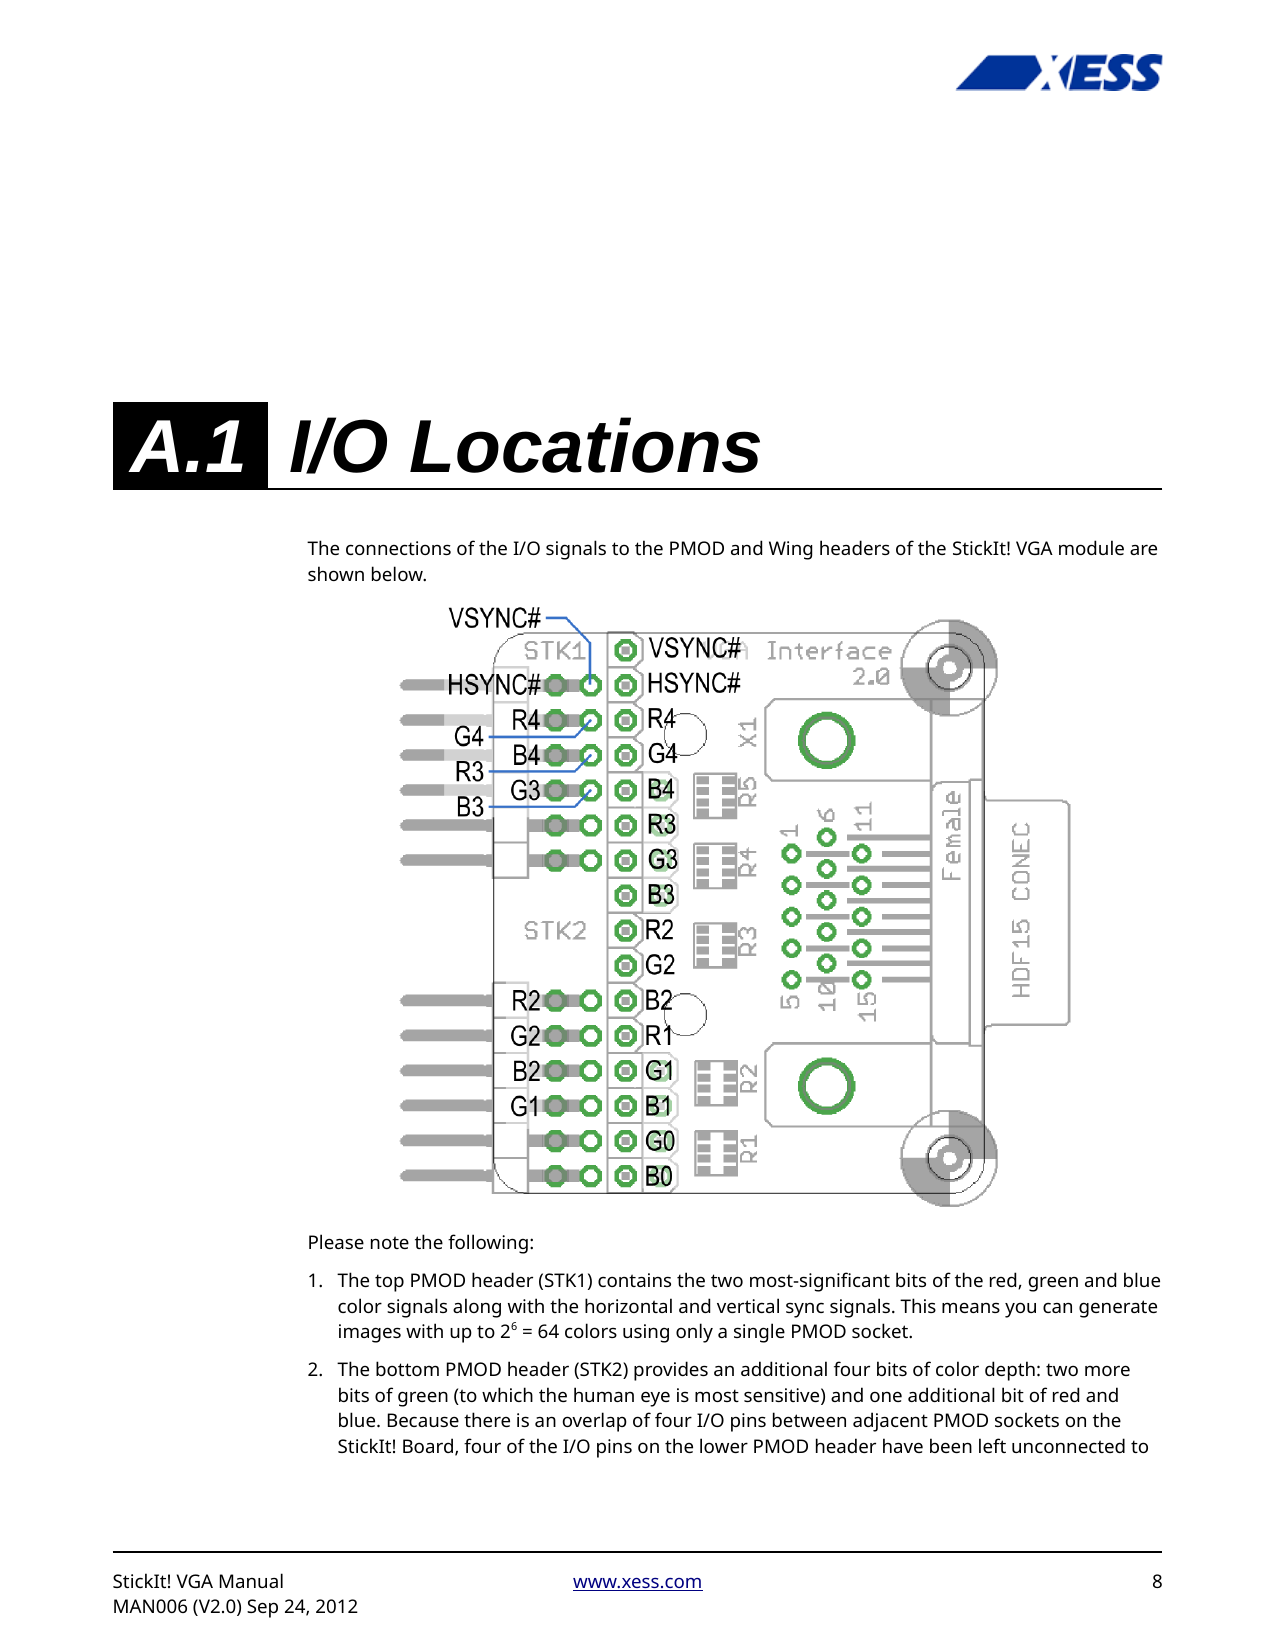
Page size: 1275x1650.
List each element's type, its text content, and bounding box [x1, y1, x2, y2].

picture [378, 598, 1092, 1217]
text Please note the following: [307, 1229, 1162, 1255]
subtitle I/O Locations [268, 402, 1162, 488]
list The bottom PMOD header (STK2) provides an additional four bits of color depth: two more bits of green (to which the human eye is most sensitive) and one additional bit of red and blue. Because there is an overlap of four I/O pins between adjacent PMOD sockets on the StickIt! Board, four of the I/O pins on the lower PMOD header have been left unconnected to [307, 1356, 1162, 1458]
text The connections of the I/O signals to the PMOD and Wing headers of the StickIt! VGA module are shown below. [307, 535, 1162, 586]
picture [955, 54, 1163, 91]
list The top PMOD header (STK1) contains the two most-significant bits of the red, green and blue color signals along with the horizontal and vertical sync signals. This means you can generate images with up to 26 = 64 colors using only a single PMOD socket. [307, 1267, 1162, 1344]
